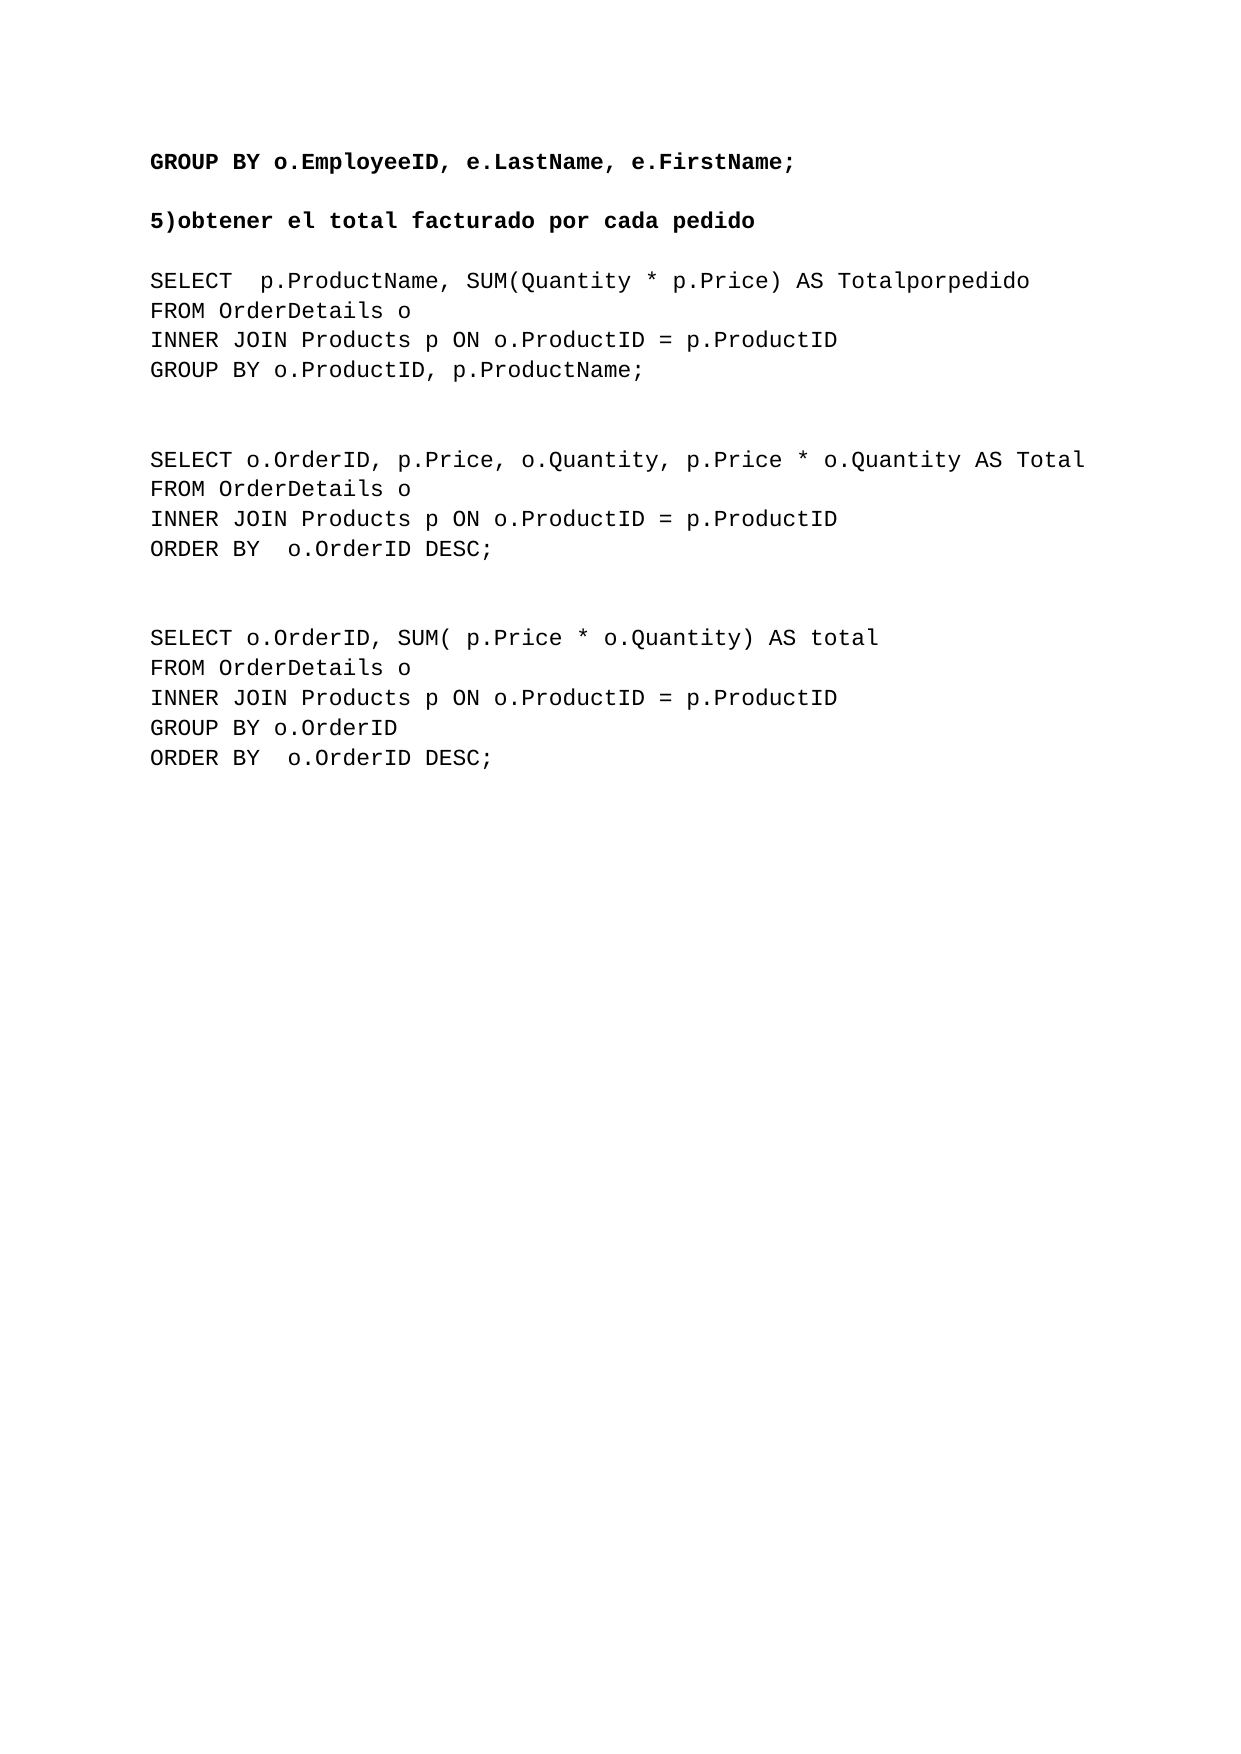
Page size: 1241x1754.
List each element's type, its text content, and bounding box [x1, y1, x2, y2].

text FROM OrderDetails o [150, 656, 1090, 682]
text INNER JOIN Products p ON o.ProductID = p.ProductID [150, 686, 1090, 712]
text ORDER BY o.OrderID DESC; [150, 537, 1090, 563]
text FROM OrderDetails o [150, 478, 1090, 504]
text INNER JOIN Products p ON o.ProductID = p.ProductID [150, 329, 1090, 355]
text FROM OrderDetails o [150, 299, 1090, 325]
text SELECT o.OrderID, p.Price, o.Quantity, p.Price * o.Quantity AS Total [150, 448, 1090, 474]
text SELECT p.ProductName, SUM(Quantity * p.Price) AS Totalporpedido [150, 269, 1090, 295]
text INNER JOIN Products p ON o.ProductID = p.ProductID [150, 507, 1090, 533]
text 5)obtener el total facturado por cada pedido [150, 209, 1090, 236]
text SELECT o.OrderID, SUM( p.Price * o.Quantity) AS total [150, 627, 1090, 653]
text ORDER BY o.OrderID DESC; [150, 746, 1090, 772]
text GROUP BY o.EmployeeID, e.LastName, e.FirstName; [150, 150, 1090, 176]
text GROUP BY o.ProductID, p.ProductName; [150, 358, 1090, 384]
text GROUP BY o.OrderID [150, 716, 1090, 742]
